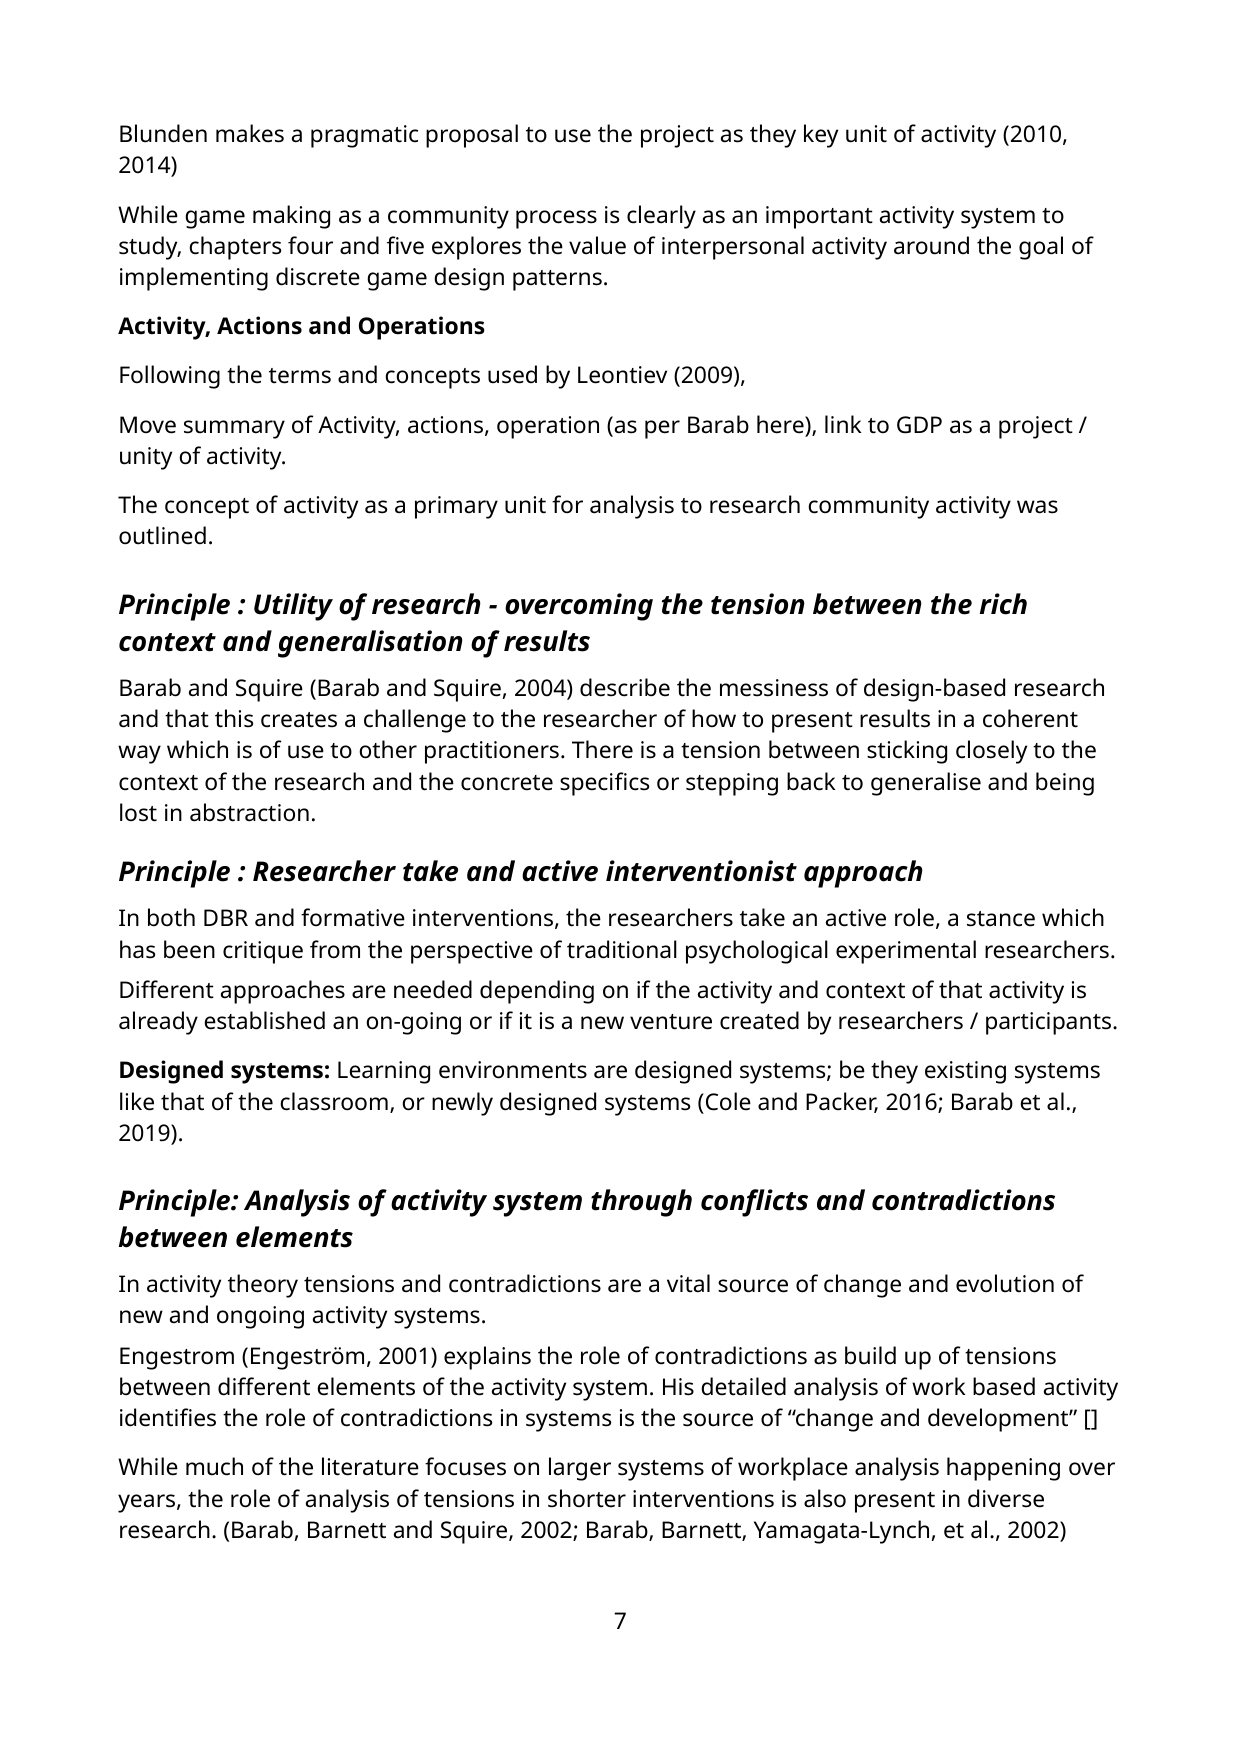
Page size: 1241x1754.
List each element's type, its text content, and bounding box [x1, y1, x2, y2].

text Following the terms and concepts used by Leontiev (2009), [118, 359, 1122, 391]
text Barab and Squire (Barab and Squire, 2004) describe the messiness of design-based research and that this creates a challenge to the researcher of how to present results in a coherent way which is of use to other practitioners. There is a tension between sticking closely to the context of the research and the concrete specifics or stepping back to generalise and being lost in abstraction. [118, 672, 1122, 828]
text In both DBR and formative interventions, the researchers take an active role, a stance which has been critique from the perspective of traditional psychological experimental researchers. [118, 902, 1122, 965]
text Blunden makes a pragmatic proposal to use the project as they key unit of activity (2010, 2014) [118, 118, 1122, 181]
text Different approaches are needed depending on if the activity and context of that activity is already established an on-going or if it is a new venture created by researchers / participants. [118, 974, 1122, 1036]
text Designed systems: Learning environments are designed systems; be they existing systems like that of the classroom, or newly designed systems (Cole and Packer, 2016; Barab et al., 2019). [118, 1054, 1122, 1148]
subtitle Principle : Utility of research - overcoming the tension between the rich context and generalisation of results [118, 585, 1122, 659]
text While much of the literature focuses on larger systems of workplace analysis happening over years, the role of analysis of tensions in shorter interventions is also present in diverse research. (Barab, Barnett and Squire, 2002; Barab, Barnett, Yamagata-Lynch, et al., 2002) [118, 1451, 1122, 1545]
text While game making as a community process is clearly as an important activity system to study, chapters four and five explores the value of interpersonal activity around the goal of implementing discrete game design patterns. [118, 198, 1122, 292]
text The concept of activity as a primary unit for analysis to research community activity was outlined. [118, 489, 1122, 551]
text In activity theory tensions and contradictions are a vital source of change and evolution of new and ongoing activity systems. [118, 1268, 1122, 1331]
text Activity, Actions and Operations [118, 310, 1122, 341]
text Move summary of Activity, actions, operation (as per Barab here), link to GDP as a project / unity of activity. [118, 408, 1122, 471]
subtitle Principle: Analysis of activity system through conflicts and contradictions between elements [118, 1182, 1122, 1256]
subtitle Principle : Researcher take and active interventionist approach [118, 853, 1122, 890]
text Engestrom (Engeström, 2001) explains the role of contradictions as build up of tensions between different elements of the activity system. His detailed analysis of work based activity identifies the role of contradictions in systems is the source of “change and development” [] [118, 1339, 1122, 1433]
